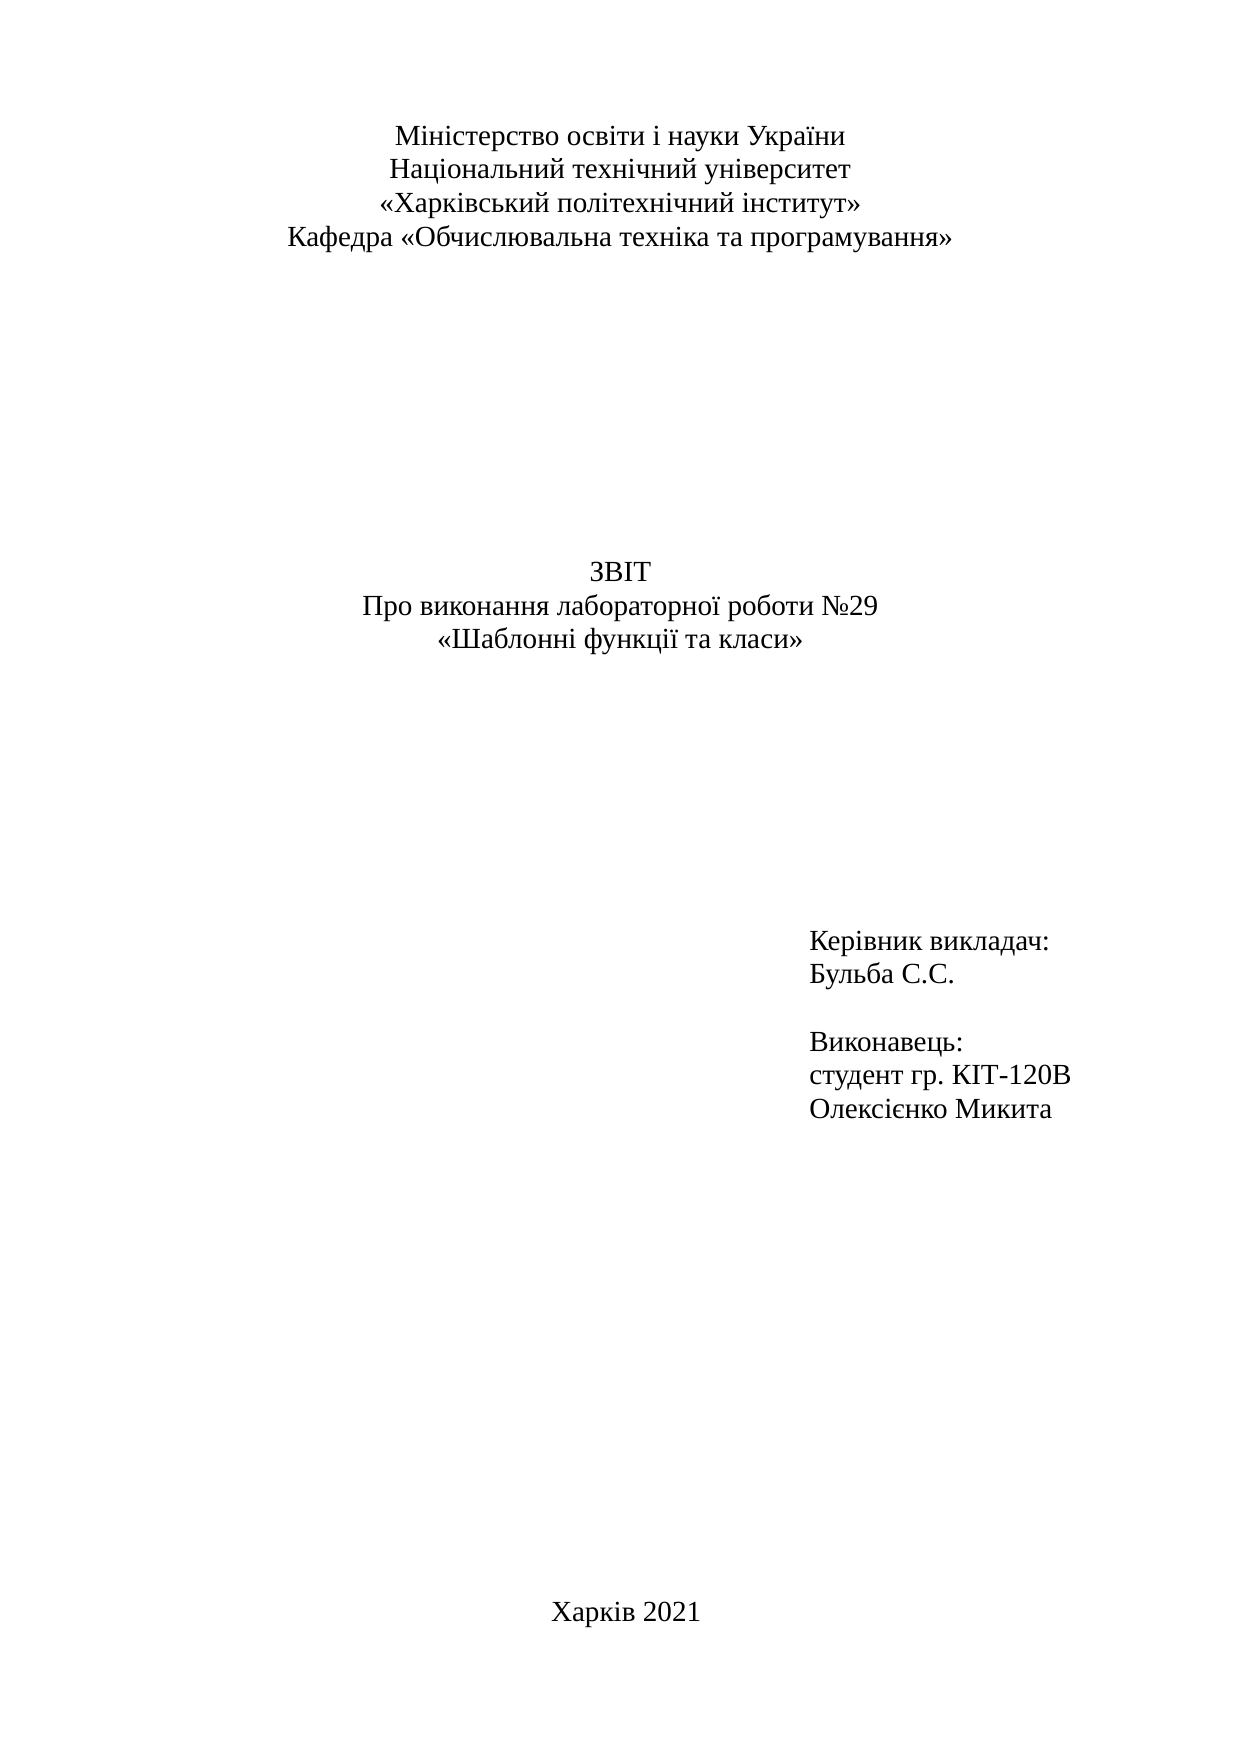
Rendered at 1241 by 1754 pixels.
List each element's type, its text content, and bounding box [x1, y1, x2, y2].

text Виконавець: [809, 1024, 1122, 1057]
text «Шаблонні функції та класи» [118, 621, 1122, 655]
text Про виконання лабораторної роботи №29 [118, 588, 1122, 621]
text Харків 2021 [130, 1594, 1122, 1627]
text Олексієнко Микита [809, 1091, 1122, 1124]
text Бульба С.С. [809, 957, 1122, 990]
text Міністерство освіти і науки України [118, 118, 1122, 152]
text «Харківський політехнічний інститут» [118, 185, 1122, 219]
text ЗВІТ [118, 554, 1122, 588]
text Національний технічний університет [118, 152, 1122, 185]
text Керівник викладач: [809, 923, 1122, 957]
text Кафедра «Обчислювальна техніка та програмування» [118, 219, 1122, 252]
text студент гр. КІТ-120В [809, 1057, 1122, 1091]
